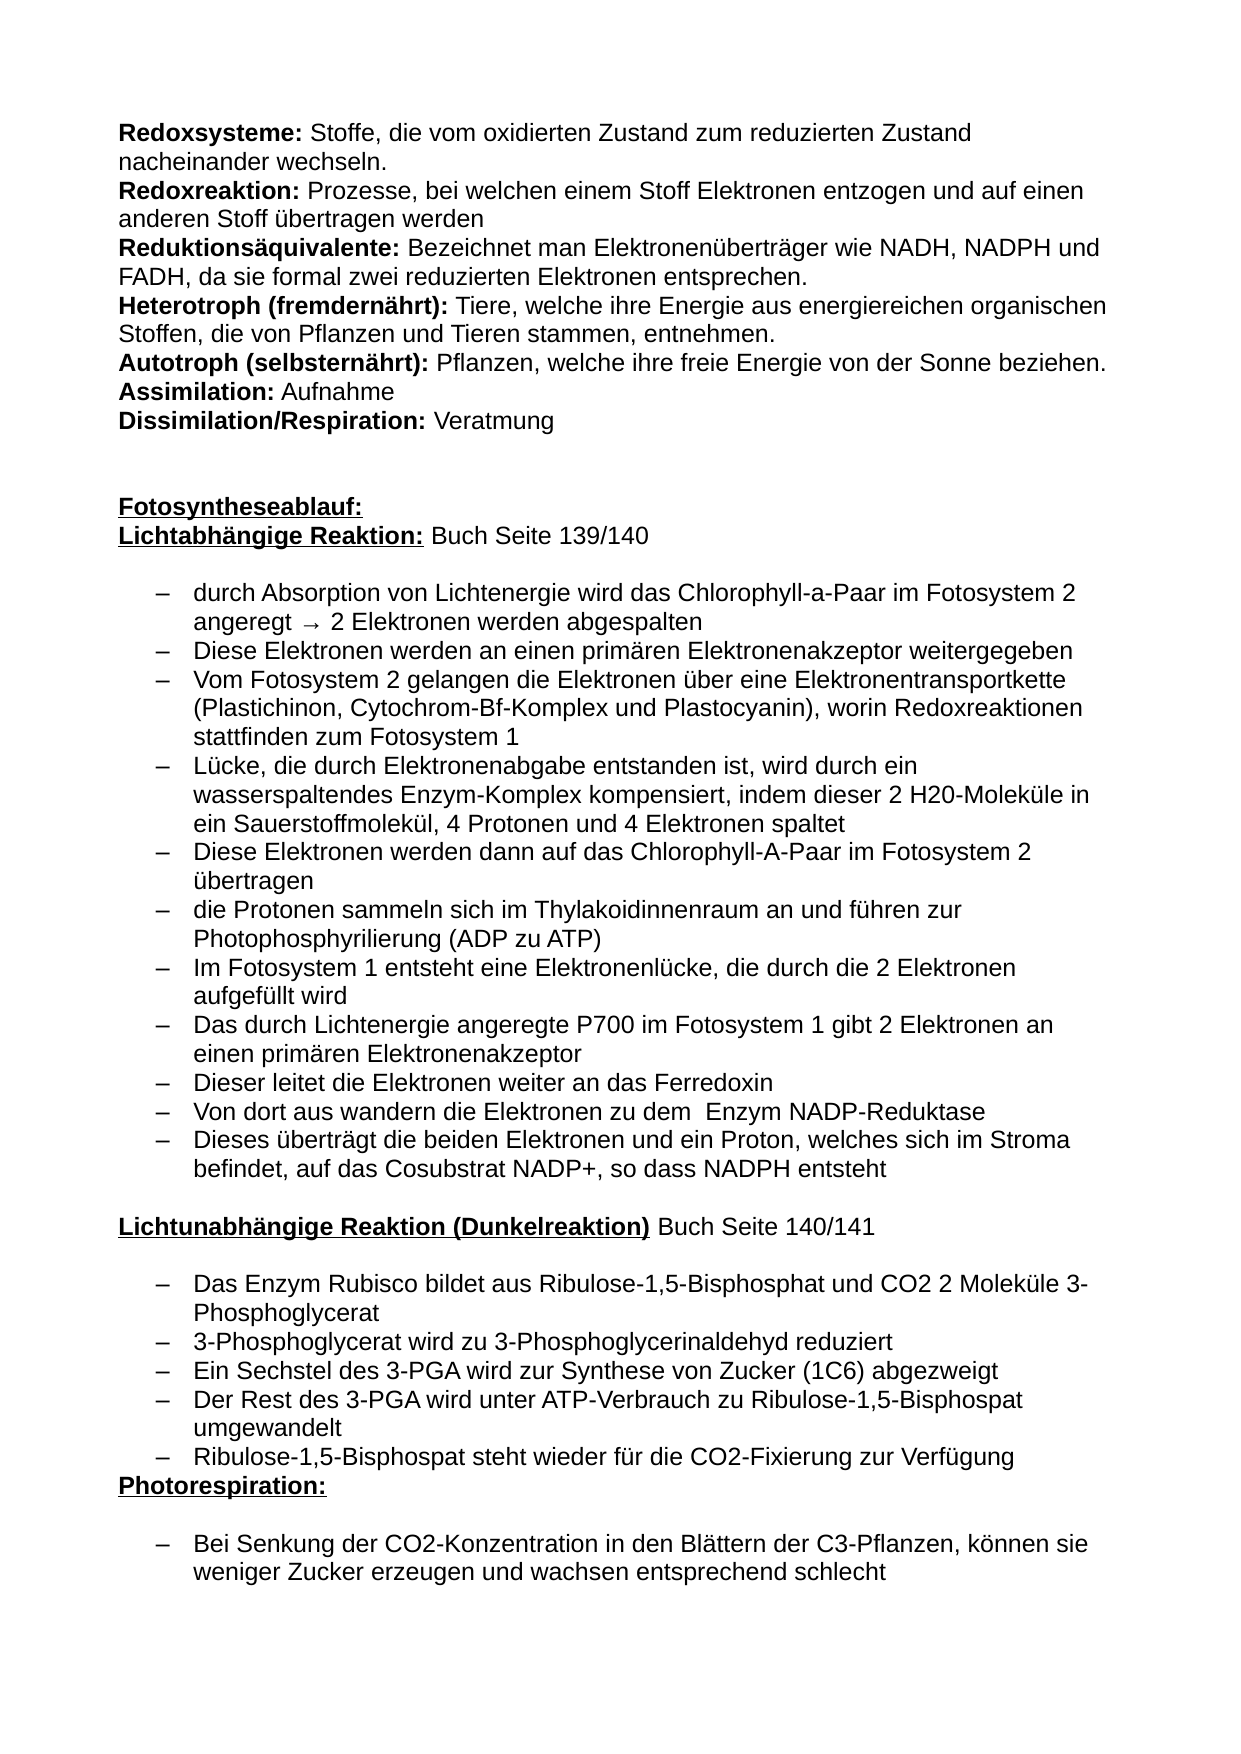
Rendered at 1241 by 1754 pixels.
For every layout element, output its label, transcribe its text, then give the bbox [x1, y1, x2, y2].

text Fotosyntheseablauf: [118, 492, 1122, 521]
list Das Enzym Rubisco bildet aus Ribulose-1,5-Bisphosphat und CO2 2 Moleküle 3-Phosphoglycerat [156, 1269, 1122, 1327]
text Assimilation: Aufnahme [118, 377, 1122, 406]
text Lichtunabhängige Reaktion (Dunkelreaktion) Buch Seite 140/141 [118, 1212, 1122, 1241]
list Dieses überträgt die beiden Elektronen und ein Proton, welches sich im Stroma befindet, auf das Cosubstrat NADP+, so dass NADPH entsteht [156, 1125, 1122, 1183]
list die Protonen sammeln sich im Thylakoidinnenraum an und führen zur Photophosphyrilierung (ADP zu ATP) [156, 895, 1122, 952]
list Der Rest des 3-PGA wird unter ATP-Verbrauch zu Ribulose-1,5-Bisphospat umgewandelt [156, 1384, 1122, 1442]
list Ein Sechstel des 3-PGA wird zur Synthese von Zucker (1C6) abgezweigt [156, 1356, 1122, 1384]
text Autotroph (selbsternährt): Pflanzen, welche ihre freie Energie von der Sonne beziehen. [118, 348, 1122, 377]
list Bei Senkung der CO2-Konzentration in den Blättern der C3-Pflanzen, können sie weniger Zucker erzeugen und wachsen entsprechend schlecht [156, 1528, 1122, 1586]
list Ribulose-1,5-Bisphospat steht wieder für die CO2-Fixierung zur Verfügung [156, 1442, 1122, 1471]
list durch Absorption von Lichtenergie wird das Chlorophyll-a-Paar im Fotosystem 2 angeregt → 2 Elektronen werden abgespalten [156, 578, 1122, 636]
text Lichtabhängige Reaktion: Buch Seite 139/140 [118, 521, 1122, 549]
text Redoxreaktion: Prozesse, bei welchen einem Stoff Elektronen entzogen und auf einen anderen Stoff übertragen werden [118, 176, 1122, 233]
list 3-Phosphoglycerat wird zu 3-Phosphoglycerinaldehyd reduziert [156, 1327, 1122, 1356]
text Dissimilation/Respiration: Veratmung [118, 406, 1122, 434]
list Vom Fotosystem 2 gelangen die Elektronen über eine Elektronentransportkette (Plastichinon, Cytochrom-Bf-Komplex und Plastocyanin), worin Redoxreaktionen stattfinden zum Fotosystem 1 [156, 664, 1122, 751]
list Von dort aus wandern die Elektronen zu dem Enzym NADP-Reduktase [156, 1097, 1122, 1125]
list Das durch Lichtenergie angeregte P700 im Fotosystem 1 gibt 2 Elektronen an einen primären Elektronenakzeptor [156, 1010, 1122, 1068]
list Im Fotosystem 1 entsteht eine Elektronenlücke, die durch die 2 Elektronen aufgefüllt wird [156, 952, 1122, 1010]
list Lücke, die durch Elektronenabgabe entstanden ist, wird durch ein wasserspaltendes Enzym-Komplex kompensiert, indem dieser 2 H20-Moleküle in ein Sauerstoffmolekül, 4 Protonen und 4 Elektronen spaltet [156, 751, 1122, 837]
text Reduktionsäquivalente: Bezeichnet man Elektronenüberträger wie NADH, NADPH und FADH, da sie formal zwei reduzierten Elektronen entsprechen. [118, 233, 1122, 291]
text Redoxsysteme: Stoffe, die vom oxidierten Zustand zum reduzierten Zustand nacheinander wechseln. [118, 118, 1122, 176]
list Diese Elektronen werden an einen primären Elektronenakzeptor weitergegeben [156, 636, 1122, 664]
list Dieser leitet die Elektronen weiter an das Ferredoxin [156, 1068, 1122, 1097]
list Diese Elektronen werden dann auf das Chlorophyll-A-Paar im Fotosystem 2 übertragen [156, 837, 1122, 895]
text Heterotroph (fremdernährt): Tiere, welche ihre Energie aus energiereichen organischen Stoffen, die von Pflanzen und Tieren stammen, entnehmen. [118, 291, 1122, 348]
text Photorespiration: [118, 1471, 1122, 1500]
